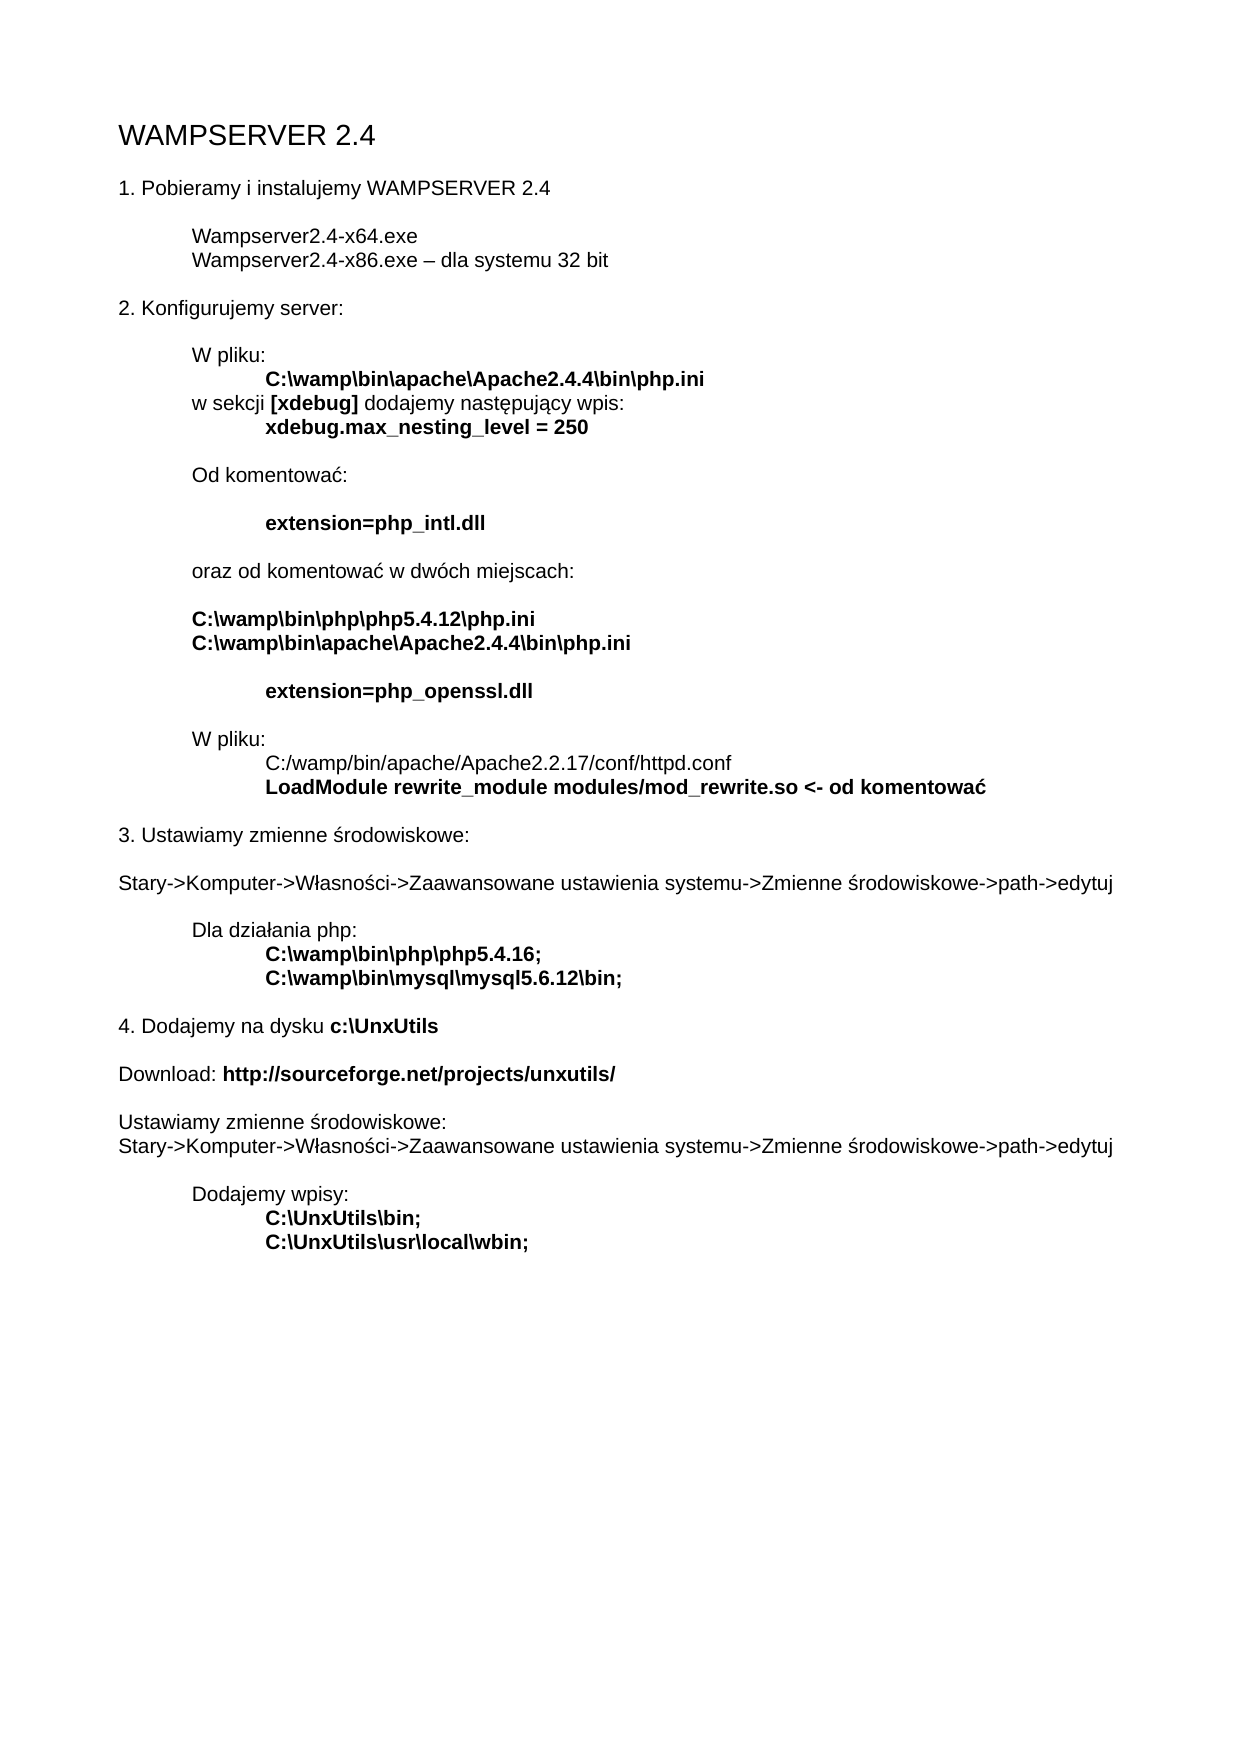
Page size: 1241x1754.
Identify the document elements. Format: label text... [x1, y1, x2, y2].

text C:/wamp/bin/apache/Apache2.2.17/conf/httpd.conf [118, 751, 1122, 774]
text 2. Konfigurujemy server: [118, 295, 1122, 319]
text Od komentować: [118, 463, 1122, 487]
text C:\wamp\bin\apache\Apache2.4.4\bin\php.ini [118, 367, 1122, 391]
text WAMPSERVER 2.4 [118, 118, 1122, 152]
text C:\UnxUtils\usr\local\wbin; [118, 1230, 1122, 1254]
text extension=php_intl.dll [118, 511, 1122, 535]
text Wampserver2.4-x86.exe – dla systemu 32 bit [118, 247, 1122, 271]
text w sekcji [xdebug] dodajemy następujący wpis: [118, 391, 1122, 415]
text Dodajemy wpisy: [118, 1182, 1122, 1206]
text Stary->Komputer->Własności->Zaawansowane ustawienia systemu->Zmienne środowiskowe->path->edytuj [118, 870, 1122, 894]
text Ustawiamy zmienne środowiskowe: [118, 1110, 1122, 1134]
text 4. Dodajemy na dysku c:\UnxUtils [118, 1014, 1122, 1038]
text 1. Pobieramy i instalujemy WAMPSERVER 2.4 [118, 176, 1122, 199]
text W pliku: [118, 343, 1122, 367]
text W pliku: [118, 727, 1122, 751]
text oraz od komentować w dwóch miejscach: [118, 559, 1122, 583]
text C:\wamp\bin\apache\Apache2.4.4\bin\php.ini [118, 631, 1122, 655]
text C:\wamp\bin\mysql\mysql5.6.12\bin; [118, 966, 1122, 990]
text LoadModule rewrite_module modules/mod_rewrite.so <- od komentować [118, 774, 1122, 798]
text extension=php_openssl.dll [118, 679, 1122, 703]
text C:\wamp\bin\php\php5.4.12\php.ini [118, 607, 1122, 631]
text xdebug.max_nesting_level = 250 [118, 415, 1122, 439]
text Download: http://sourceforge.net/projects/unxutils/ [118, 1062, 1122, 1086]
text C:\UnxUtils\bin; [118, 1206, 1122, 1230]
text C:\wamp\bin\php\php5.4.16; [118, 942, 1122, 966]
text Dla działania php: [118, 918, 1122, 942]
text 3. Ustawiamy zmienne środowiskowe: [118, 822, 1122, 846]
text Wampserver2.4-x64.exe [118, 223, 1122, 247]
text Stary->Komputer->Własności->Zaawansowane ustawienia systemu->Zmienne środowiskowe->path->edytuj [118, 1134, 1122, 1158]
